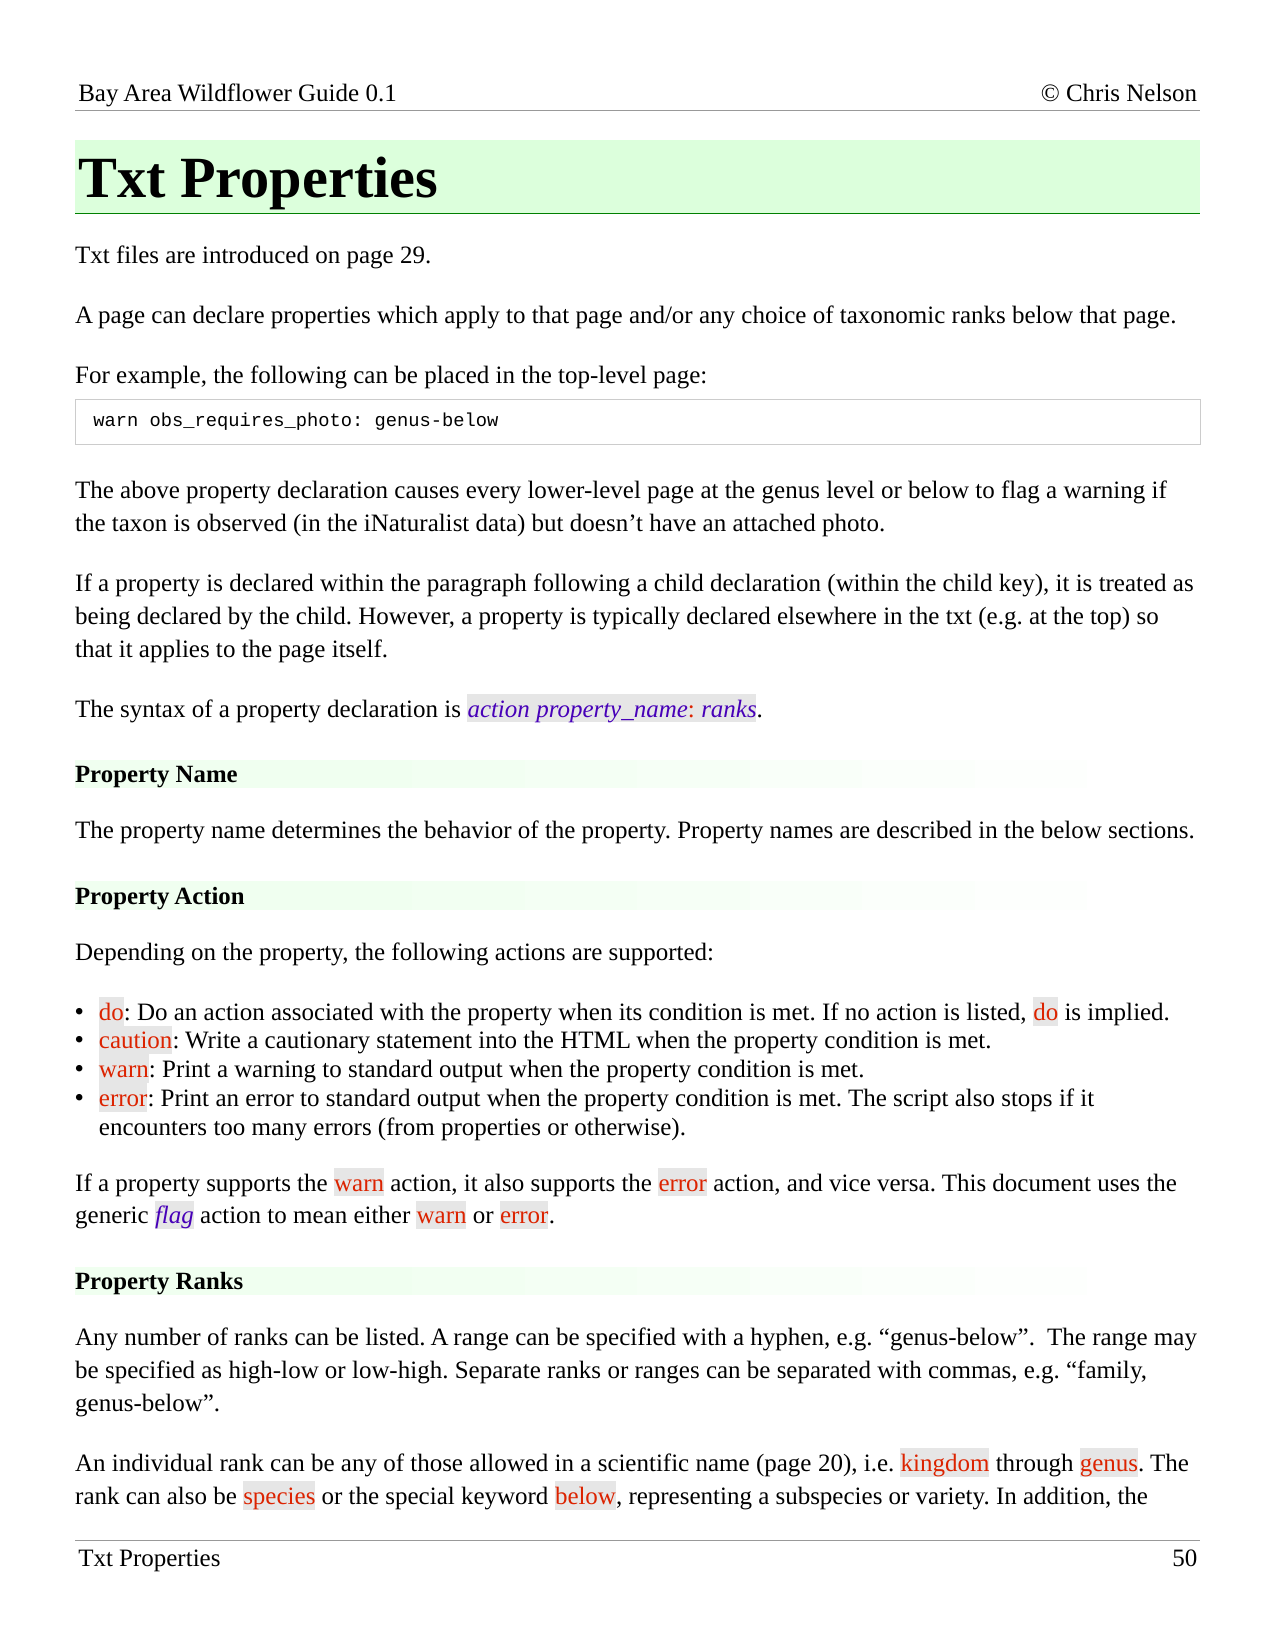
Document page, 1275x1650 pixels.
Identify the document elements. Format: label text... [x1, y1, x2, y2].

text The syntax of a property declaration is action property_name: ranks. [75, 694, 467, 722]
text Any number of ranks can be listed. A range can be specified with a hyphen, e.g. “genus-below”. The range may be specified as high-low or low-high. Separate ranks or ranges can be separated with commas, e.g. “family, genus-below”. [75, 1322, 1200, 1417]
text warn obs_requires_photo: genus-below [76, 400, 1200, 444]
list error: Print an error to standard output when the property condition is met. The script also stops if it encounters too many errors (from properties or otherwise). [75, 1083, 1200, 1141]
list do: Do an action associated with the property when its condition is met. If no action is listed, do is implied. [124, 997, 1033, 1026]
subtitle Property Ranks [75, 1267, 1200, 1295]
text The above property declaration causes every lower-level page at the genus level or below to flag a warning if the taxon is observed (in the iNaturalist data) but doesn’t have an attached photo. [75, 475, 1200, 536]
text If a property supports the warn action, it also supports the error action, and vice versa. This document uses the generic flag action to mean either warn or error. [75, 1168, 1200, 1229]
text An individual rank can be any of those allowed in a scientific name (page 19), i.e. kingdom through genus. The rank can also be species or the special keyword below, representing a subspecies or variety. In addition, the special rank self applies the property to the page itself, regardless of its rank. This works even if the page has no scientific name and thus no rank. The property is never applied to other unranked pages, even if they appear to be within the designated range. [75, 1448, 1200, 1510]
list caution: Write a cautionary statement into the HTML when the property condition is met. [172, 1026, 1200, 1054]
list do: Do an action associated with the property when its condition is met. If no action is listed, do is implied. [1058, 997, 1200, 1026]
text If a property is declared within the paragraph following a child declaration (within the child key), it is treated as being declared by the child. However, a property is typically declared elsewhere in the txt (e.g. at the top) so that it applies to the page itself. [75, 568, 1200, 662]
text The syntax of a property declaration is action property_name: ranks. [756, 694, 1200, 722]
text A page can declare properties which apply to that page and/or any choice of taxonomic ranks below that page. [75, 300, 1200, 329]
subtitle Property Name [75, 760, 1200, 788]
list warn: Print a warning to standard output when the property condition is met. [149, 1054, 1200, 1083]
subtitle Txt Properties [75, 140, 1200, 213]
text The property name determines the behavior of the property. Property names are described in the below sections. [75, 815, 1200, 844]
text Txt files are introduced on page 28. [75, 240, 1200, 269]
subtitle Property Action [75, 881, 1200, 910]
text Depending on the property, the following actions are supported: [75, 937, 1200, 966]
text For example, the following can be placed in the top-level page: [75, 360, 1200, 389]
